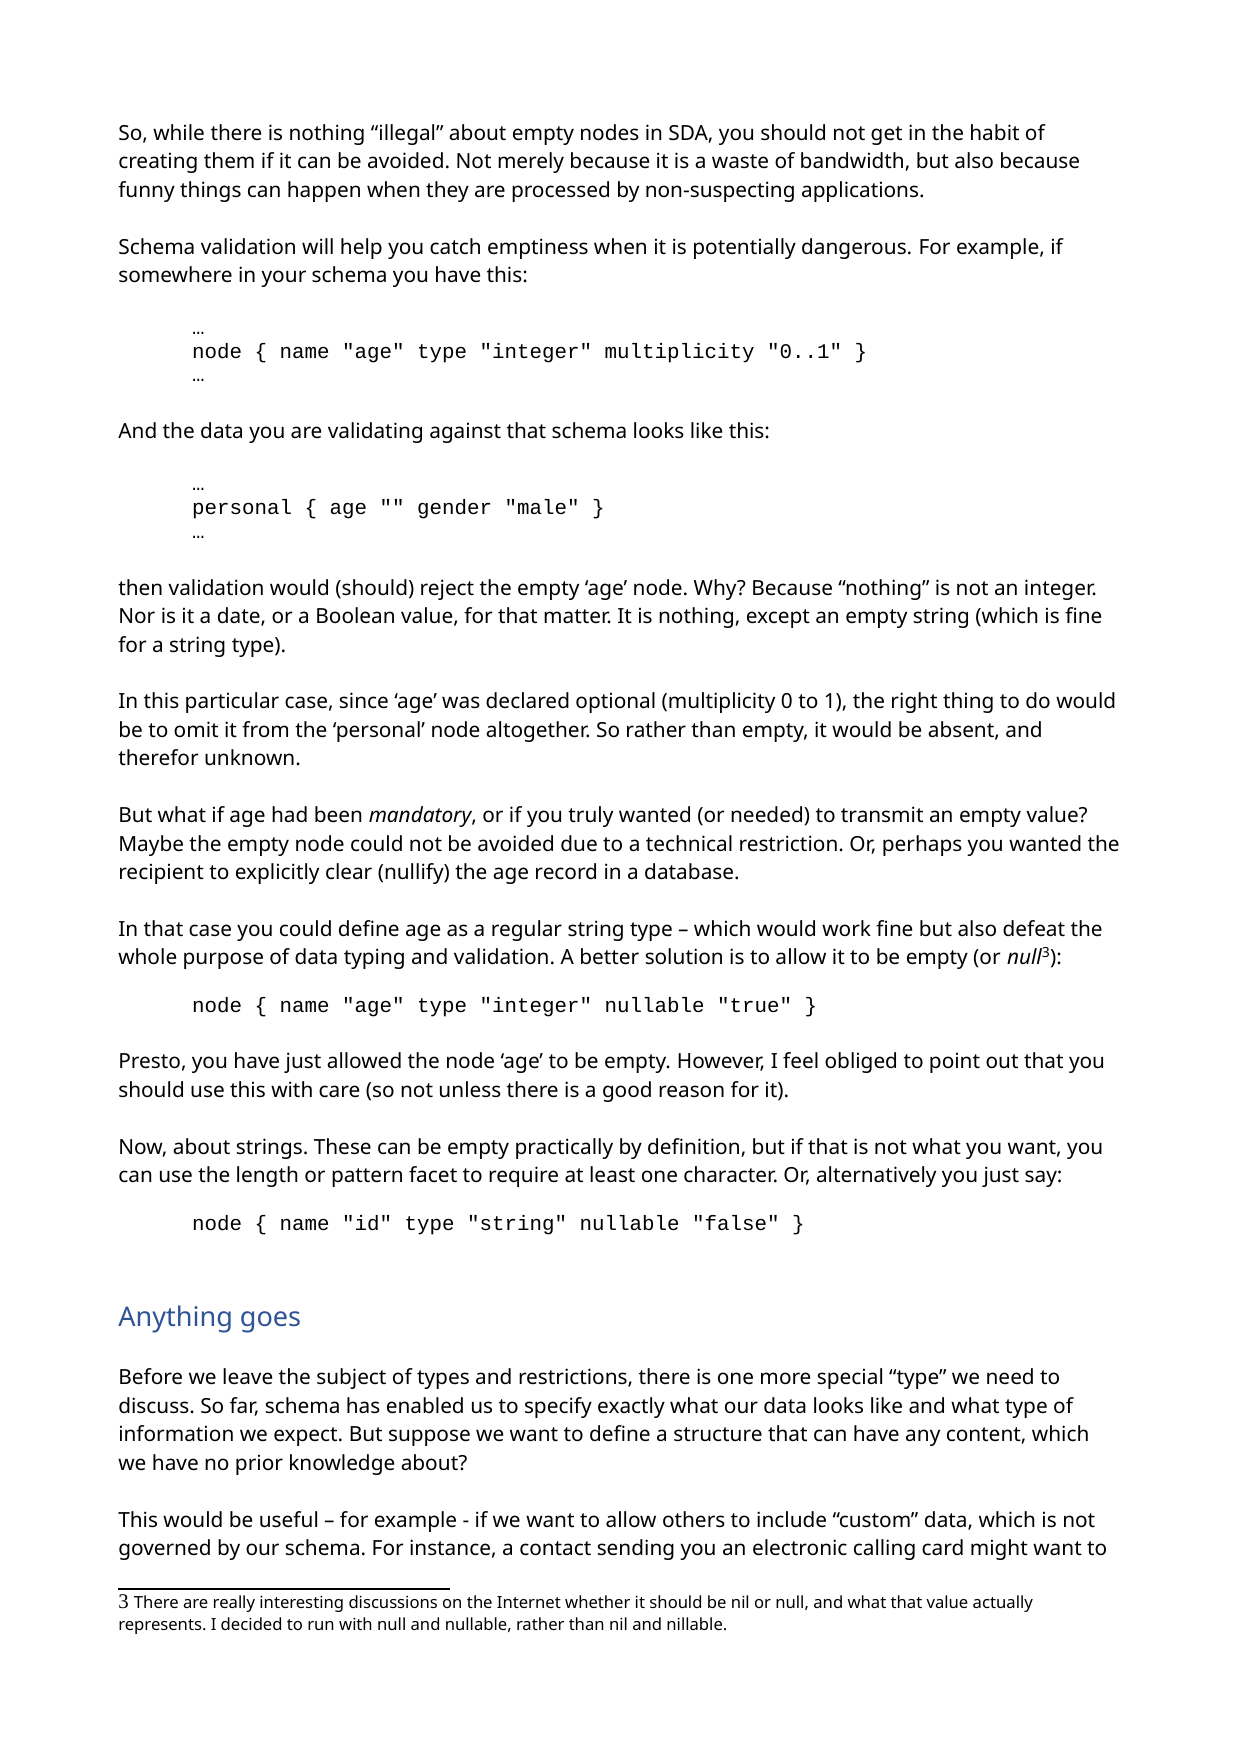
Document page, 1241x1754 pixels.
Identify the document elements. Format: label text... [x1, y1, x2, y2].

text And the data you are validating against that schema looks like this: [118, 417, 1122, 445]
text But what if age had been mandatory, or if you truly wanted (or needed) to transmit an empty value? Maybe the empty node could not be avoided due to a technical restriction. Or, perhaps you wanted the recipient to explicitly clear (nullify) the age record in a database. [118, 800, 1122, 886]
text Now, about strings. These can be empty practically by definition, but if that is not what you want, you can use the length or pattern facet to require at least one character. Or, alternatively you just say: [118, 1132, 1122, 1189]
text node { name "age" type "integer" multiplicity "0..1" } [118, 341, 1122, 364]
text In that case you could define age as a regular string type – which would work fine but also defeat the whole purpose of data typing and validation. A better solution is to allow it to be empty (or null): [118, 914, 1122, 971]
text … [118, 473, 1122, 497]
text … [118, 317, 1122, 341]
text node { name "age" type "integer" nullable "true" } [118, 994, 1122, 1018]
text Schema validation will help you catch emptiness when it is potentially dangerous. For example, if somewhere in your schema you have this: [118, 232, 1122, 289]
text … [118, 364, 1122, 388]
text Before we leave the subject of types and restrictions, there is one more special “type” we need to discuss. So far, schema has enabled us to specify exactly what our data looks like and what type of information we expect. But suppose we want to define a structure that can have any content, which we have no prior knowledge about? [118, 1362, 1122, 1476]
text personal { age "" gender "male" } [118, 497, 1122, 521]
text In this particular case, since ‘age’ was declared optional (multiplicity 0 to 1), the right thing to do would be to omit it from the ‘personal’ node altogether. So rather than empty, it would be absent, and therefor unknown. [118, 687, 1122, 772]
subtitle Anything goes [118, 1297, 1122, 1334]
text So, while there is nothing “illegal” about empty nodes in SDA, you should not get in the habit of creating them if it can be avoided. Not merely because it is a waste of bandwidth, but also because funny things can happen when they are processed by non-suspecting applications. [118, 118, 1122, 203]
text This would be useful – for example - if we want to allow others to include “custom” data, which is not governed by our schema. For instance, a contact sending you an electronic calling card might want to [118, 1505, 1122, 1562]
text There are really interesting discussions on the Internet whether it should be nil or null, and what that value actually represents. I decided to run with null and nullable, rather than nil and nillable. [118, 1589, 1122, 1636]
text then validation would (should) reject the empty ‘age’ node. Why? Because “nothing” is not an integer. Nor is it a date, or a Boolean value, for that matter. It is nothing, except an empty string (which is fine for a string type). [118, 573, 1122, 658]
text … [118, 521, 1122, 544]
text Presto, you have just allowed the node ‘age’ to be empty. However, I feel obliged to point out that you should use this with care (so not unless there is a good reason for it). [118, 1047, 1122, 1103]
text node { name "id" type "string" nullable "false" } [118, 1212, 1122, 1236]
